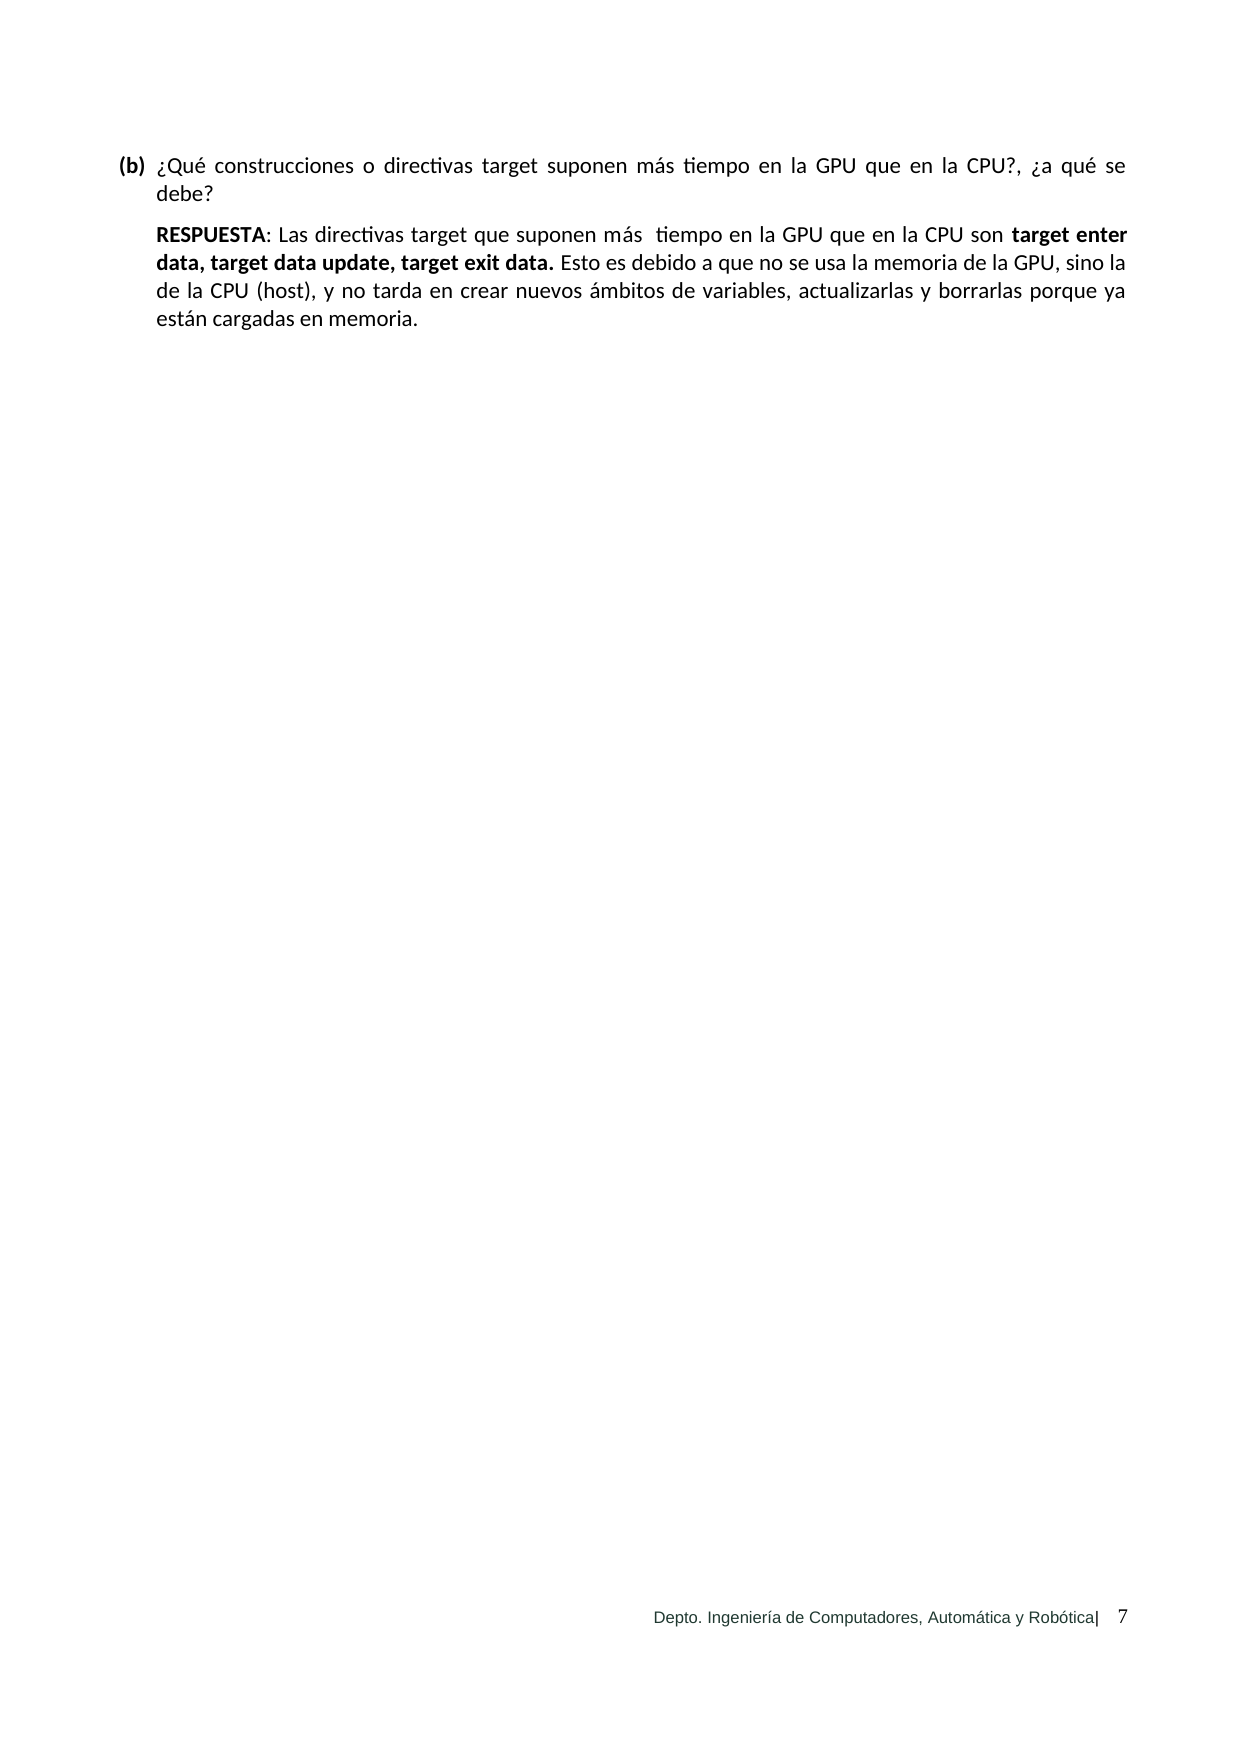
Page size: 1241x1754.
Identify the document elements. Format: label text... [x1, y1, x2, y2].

list ¿Qué construcciones o directivas target suponen más tiempo en la GPU que en la CPU?, ¿a qué se debe? [119, 151, 1128, 207]
list RESPUESTA: Las directivas target que suponen más tiempo en la GPU que en la CPU son target enter data, target data update, target exit data. Esto es debido a que no se usa la memoria de la GPU, sino la de la CPU (host), y no tarda en crear nuevos ámbitos de variables, actualizarlas y borrarlas porque ya están cargadas en memoria. [156, 220, 1128, 332]
